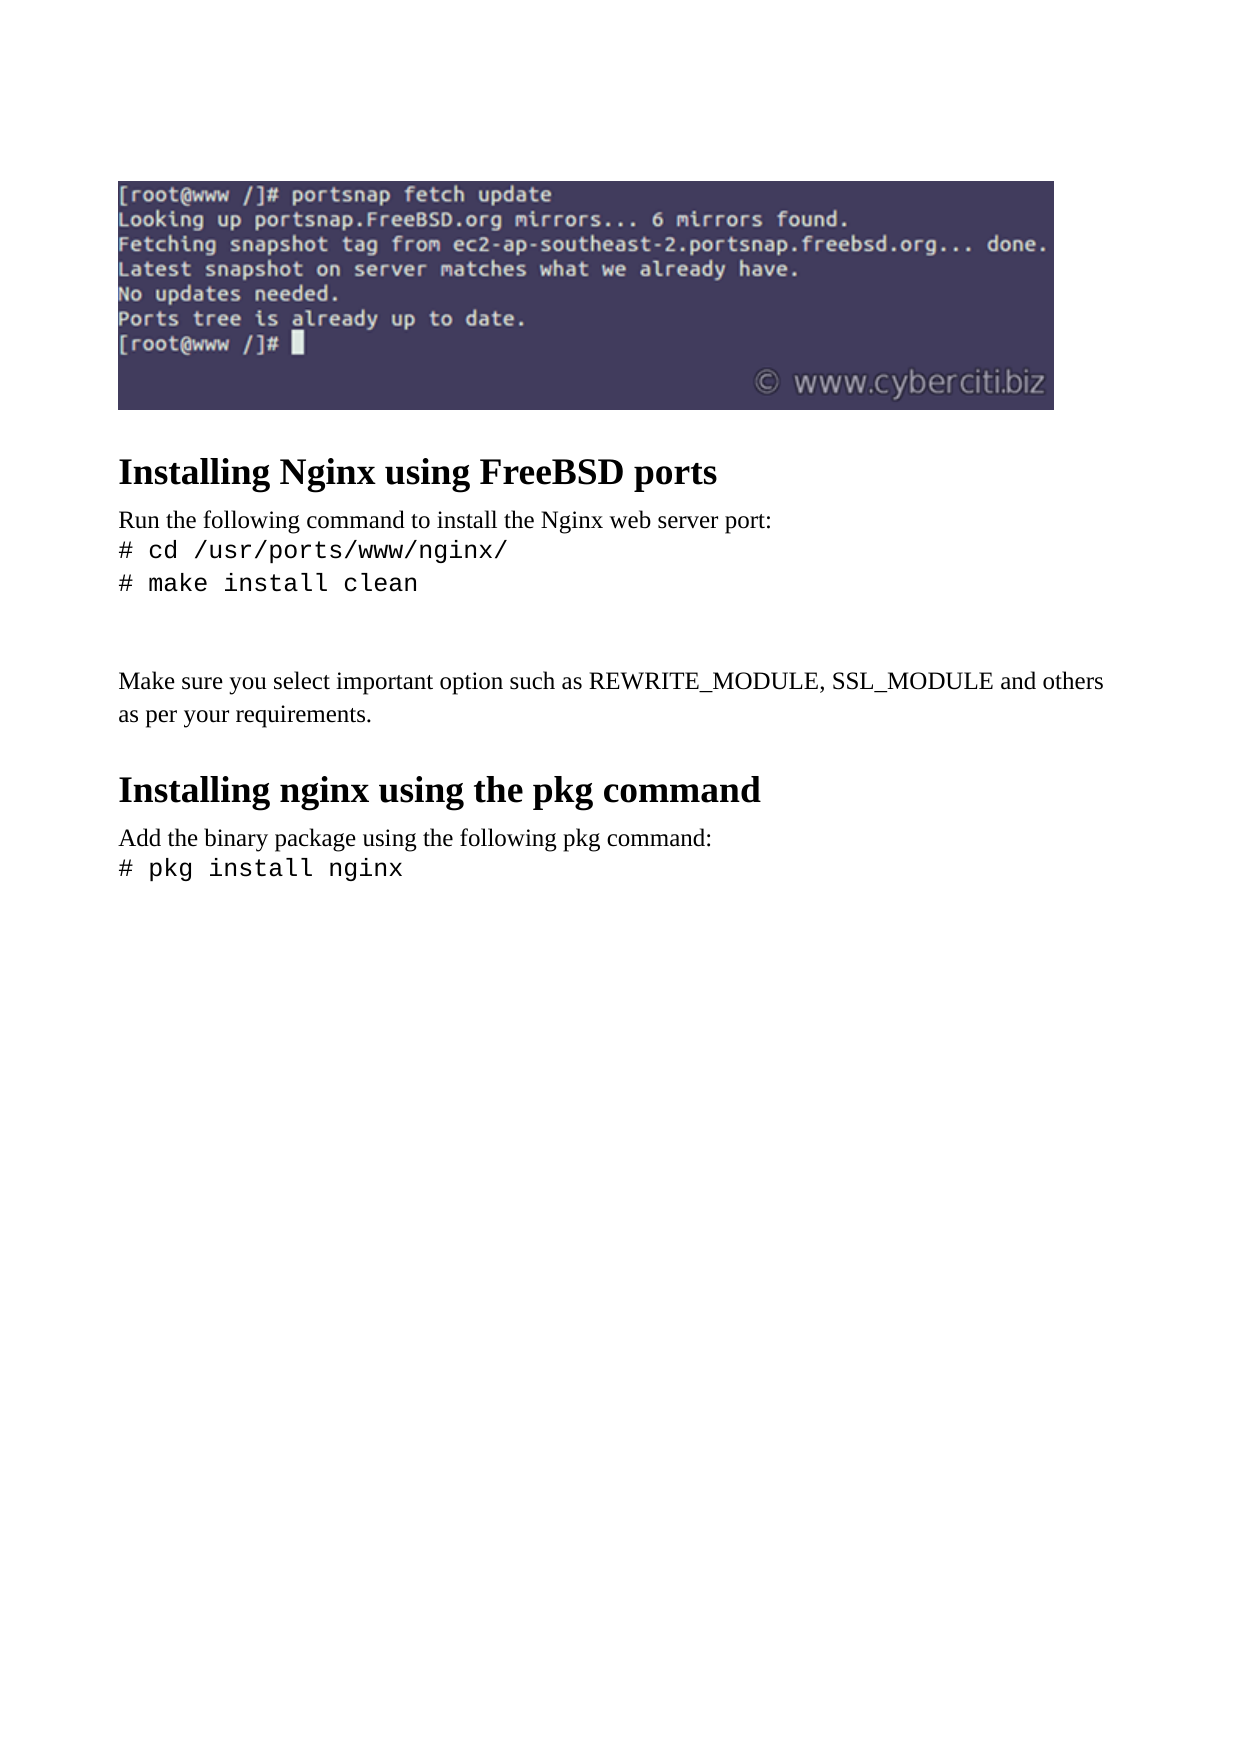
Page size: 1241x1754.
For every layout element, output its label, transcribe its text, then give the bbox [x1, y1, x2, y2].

subtitle Installing Nginx using FreeBSD ports [118, 449, 1122, 492]
subtitle Installing nginx using the pkg command [118, 767, 1122, 811]
text Run the following command to install the Nginx web server port: # cd /usr/ports/www/nginx/ # make install clean Make sure you select important option such as REWRITE_MODULE, SSL_MODULE and others as per your requirements. [118, 505, 1122, 728]
text [118, 118, 1122, 409]
picture [118, 181, 1054, 410]
text Add the binary package using the following pkg command: # pkg install nginx [118, 823, 1122, 884]
